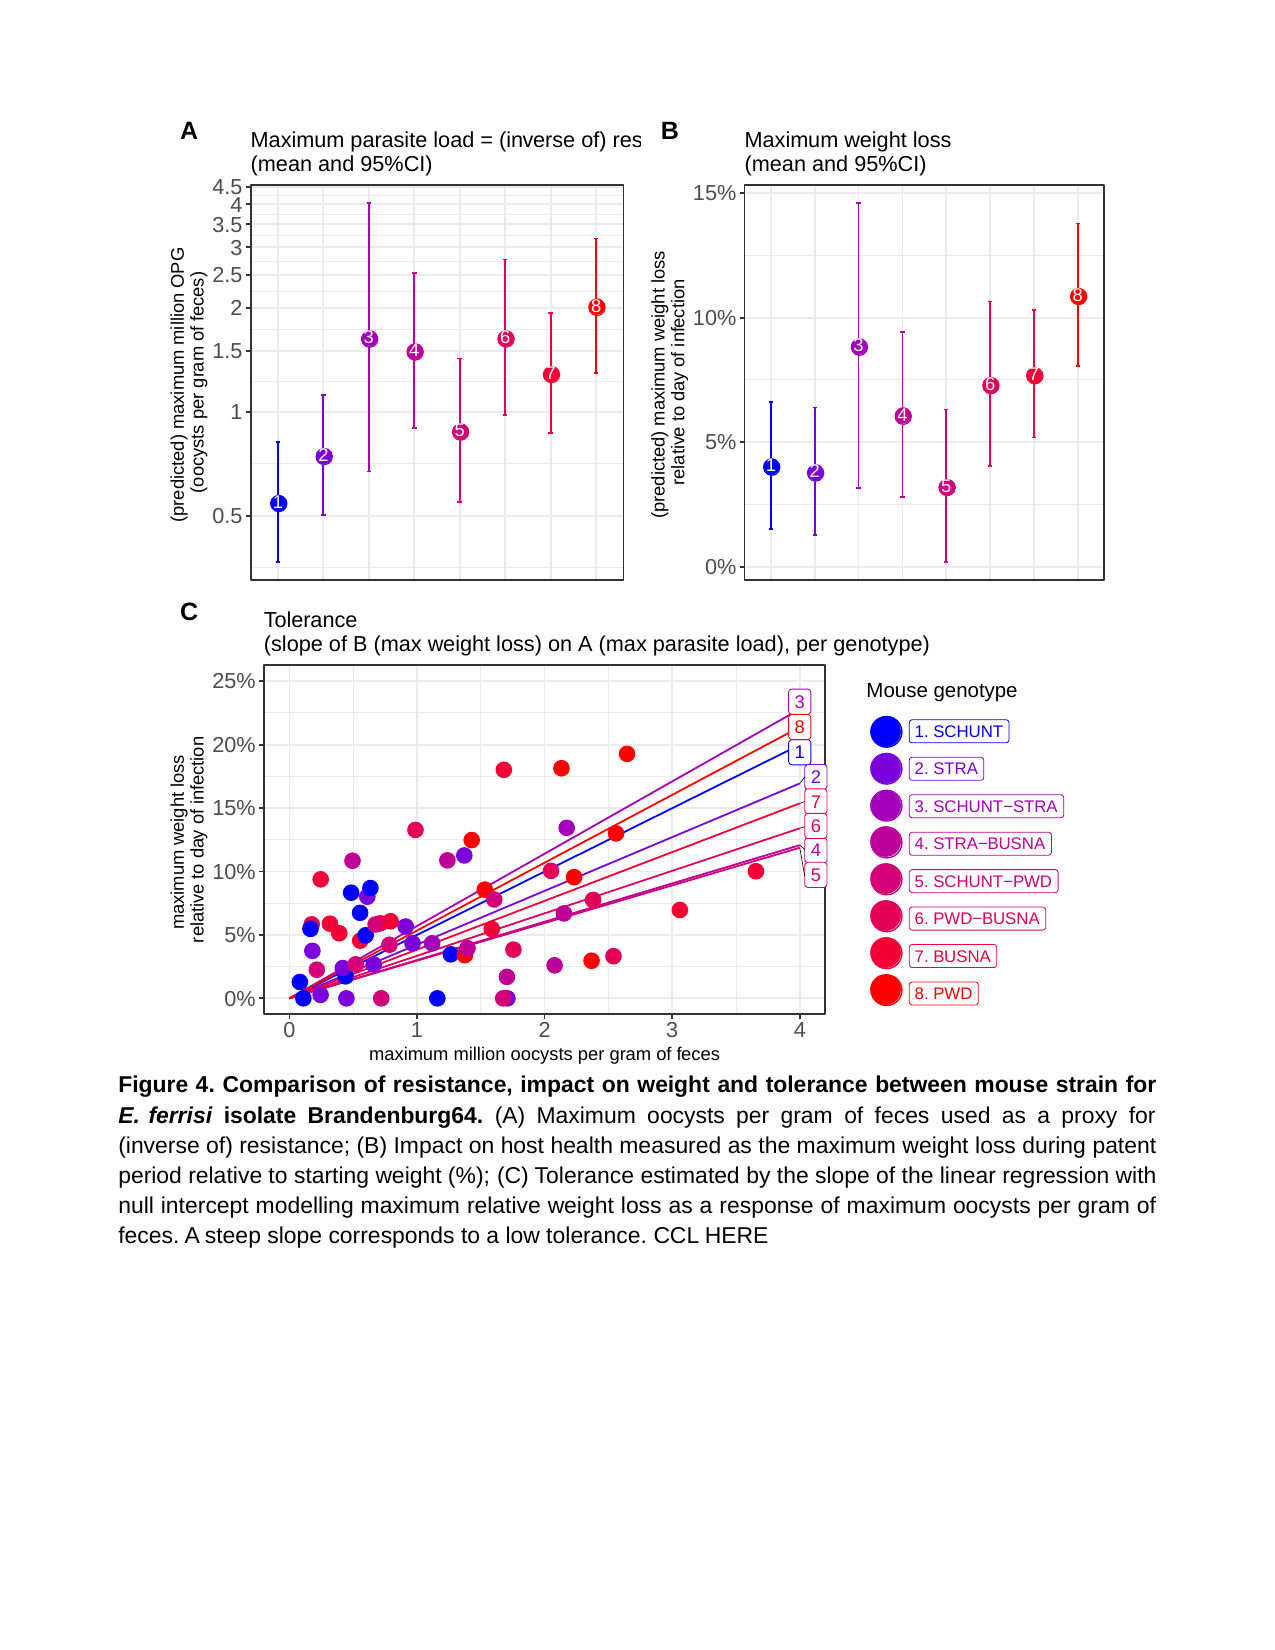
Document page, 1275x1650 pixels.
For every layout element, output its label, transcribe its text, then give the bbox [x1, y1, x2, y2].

text Figure 4. Comparison of resistance, impact on weight and tolerance between mouse strain for E. ferrisi isolate Brandenburg64. (A) Maximum oocysts per gram of feces used as a proxy for (inverse of) resistance; (B) Impact on host health measured as the maximum weight loss during patent period relative to starting weight (%); (C) Tolerance estimated by the slope of the linear regression with null intercept modelling maximum relative weight loss as a response of maximum oocysts per gram of feces. A steep slope corresponds to a low tolerance. CCL HERE [118, 1071, 1157, 1249]
